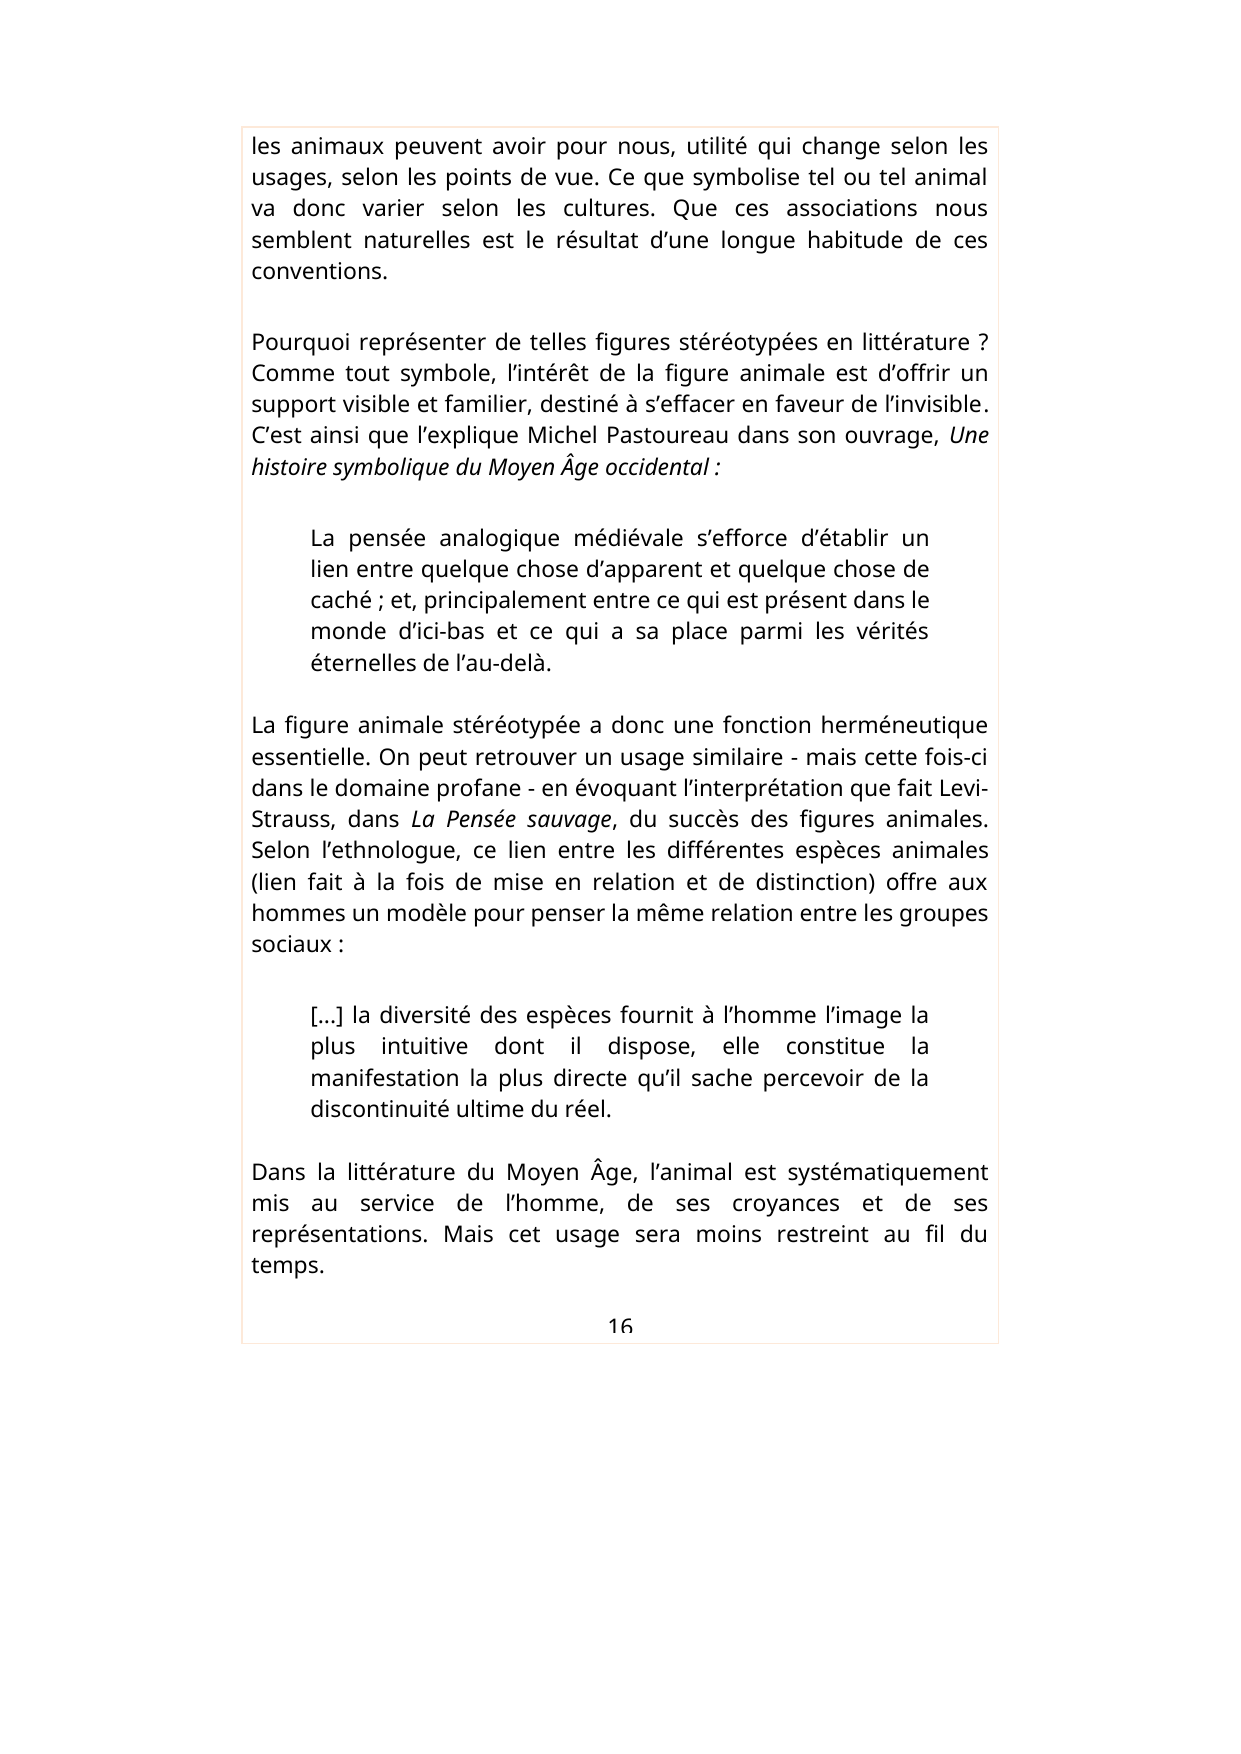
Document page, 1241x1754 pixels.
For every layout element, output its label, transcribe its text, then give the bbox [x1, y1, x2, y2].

text Pourquoi représenter de telles figures stéréotypées en littérature ? Comme tout symbole, l’intérêt de la figure animale est d’offrir un support visible et familier, destiné à s’effacer en faveur de l’invisible. C’est ainsi que l’explique Michel Pastoureau dans son ouvrage, Une histoire symbolique du Moyen Âge occidental : [251, 326, 989, 482]
text les animaux peuvent avoir pour nous, utilité qui change selon les usages, selon les points de vue. Ce que symbolise tel ou tel animal va donc varier selon les cultures. Que ces associations nous semblent naturelles est le résultat d’une longue habitude de ces conventions. [251, 130, 989, 286]
text Dans la littérature du Moyen Âge, l’animal est systématiquement mis au service de l’homme, de ses croyances et de ses représentations. Mais cet usage sera moins restreint au fil du temps. [251, 1156, 989, 1281]
text [...] la diversité des espèces fournit à l’homme l’image la plus intuitive dont il dispose, elle constitue la manifestation la plus directe qu’il sache percevoir de la discontinuité ultime du réel. [310, 999, 930, 1124]
text La figure animale stéréotypée a donc une fonction herméneutique essentielle. On peut retrouver un usage similaire - mais cette fois-ci dans le domaine profane - en évoquant l’interprétation que fait Levi-Strauss, dans La Pensée sauvage, du succès des figures animales. Selon l’ethnologue, ce lien entre les différentes espèces animales (lien fait à la fois de mise en relation et de distinction) offre aux hommes un modèle pour penser la même relation entre les groupes sociaux : [251, 709, 989, 959]
text La pensée analogique médiévale s’efforce d’établir un lien entre quelque chose d’apparent et quelque chose de caché ; et, principalement entre ce qui est présent dans le monde d’ici-bas et ce qui a sa place parmi les vérités éternelles de l’au-delà. [310, 522, 930, 678]
